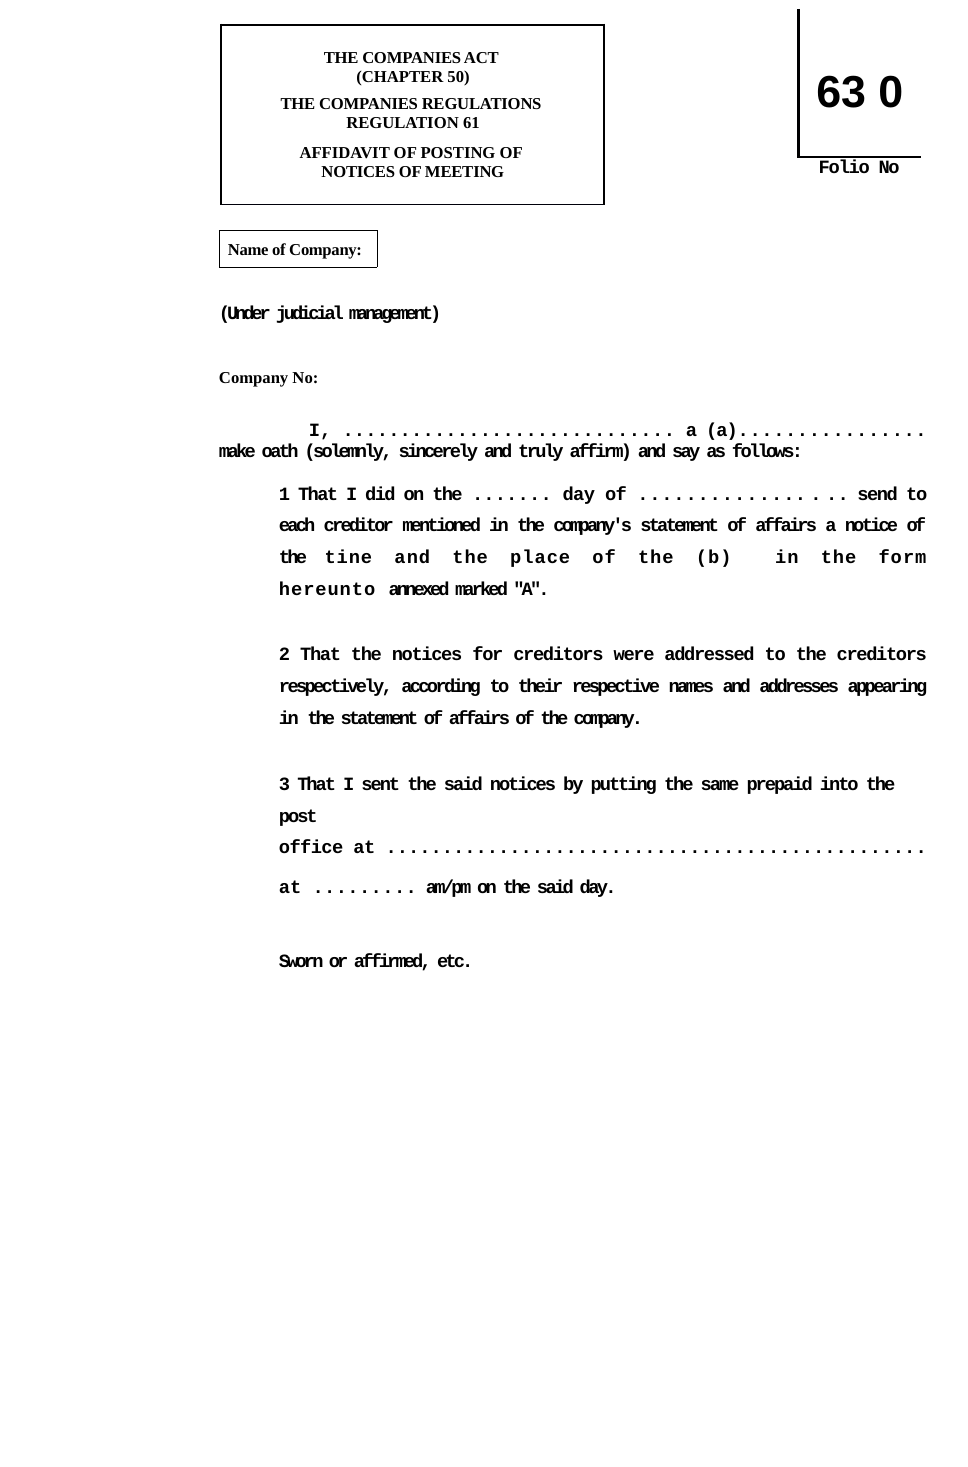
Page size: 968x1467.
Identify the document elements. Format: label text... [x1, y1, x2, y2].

text at am/pm on the said day. [279, 878, 927, 899]
text Company No: [219, 367, 927, 387]
table_header [800, 9, 921, 23]
text make oath (solemnly, sincerely and truly affirm) and say as follows: [219, 442, 927, 463]
text Name of Company: [228, 239, 368, 258]
table_cell 63 0 [800, 24, 921, 156]
text (Under judicial management) [219, 304, 927, 325]
table_header [221, 9, 604, 23]
table_cell THE COMPANIES ACT (CHAPTER 50) THE COMPANIES REGULATIONS REGULATION 61 AFFIDAVIT OF POSTING OF NOTICES OF MEETING [222, 26, 603, 203]
table_cell [605, 24, 797, 156]
table_cell Folio No [798, 158, 921, 203]
table_cell [605, 156, 798, 203]
text Sworn or affirmed, etc. [279, 951, 927, 973]
text 2 That the notices for creditors were addressed to the creditors respectively, according to their respective names and addresses appearing in the statement of affairs of the company. [279, 645, 927, 730]
text I, a (a) [309, 420, 927, 442]
text 1 That I did on the day of . send to [279, 485, 927, 506]
text 3 That I sent the said notices by putting the same prepaid into the post office at [279, 774, 927, 859]
text each creditor mentioned in the company's statement of affairs a notice of the tine and the place of the (b) in the form hereunto annexed marked "A". [279, 516, 927, 601]
table_header [604, 9, 797, 23]
